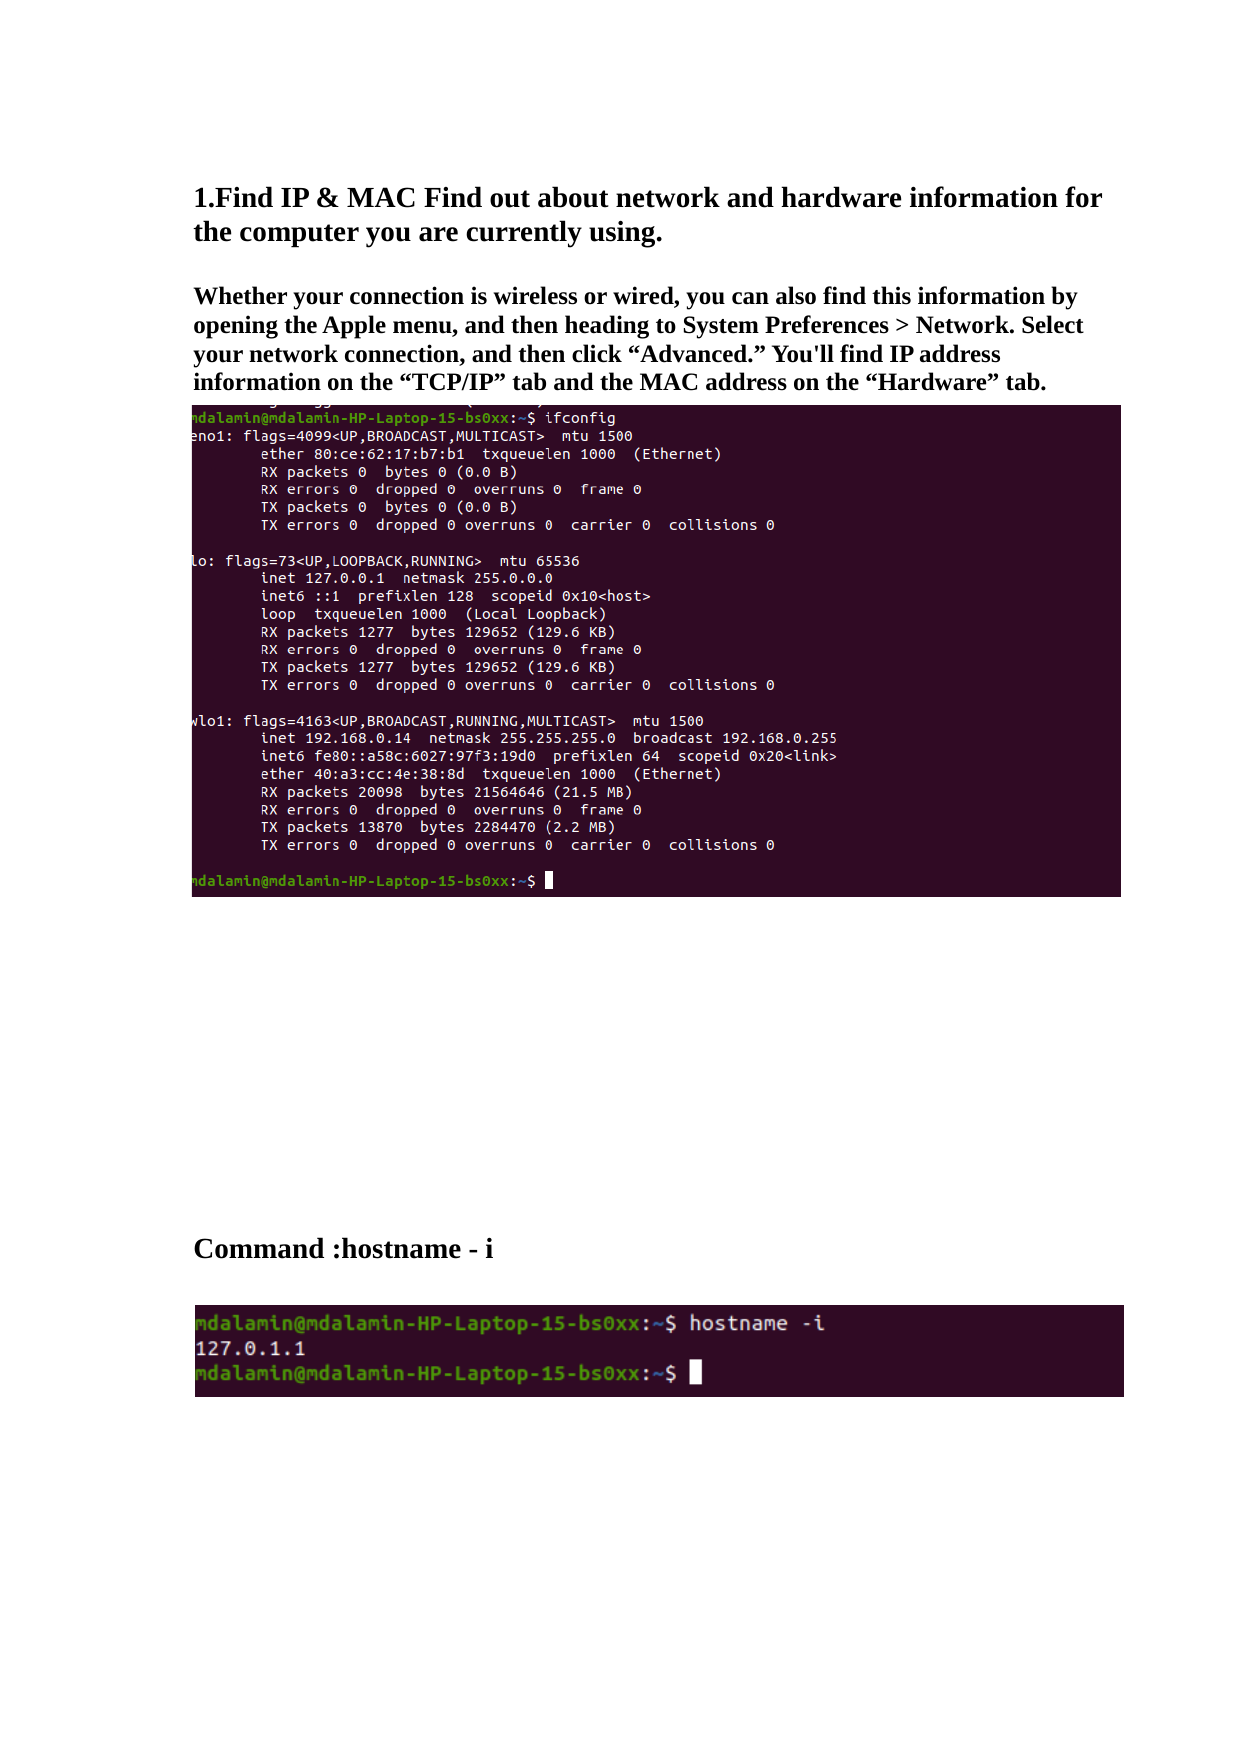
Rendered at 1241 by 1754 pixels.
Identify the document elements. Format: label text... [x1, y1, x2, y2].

list Whether your connection is wireless or wired, you can also find this information by opening the Apple menu, and then heading to System Preferences > Network. Select your network connection, and then click “Advanced.” You'll find IP address information on the “TCP/IP” tab and the MAC address on the “Hardware” tab. [193, 281, 1122, 396]
picture [191, 405, 1121, 897]
picture [195, 1305, 1124, 1397]
list 1.Find IP & MAC Find out about network and hardware information for the computer you are currently using. [193, 181, 1122, 248]
list Command :hostname - i [193, 1232, 1122, 1265]
